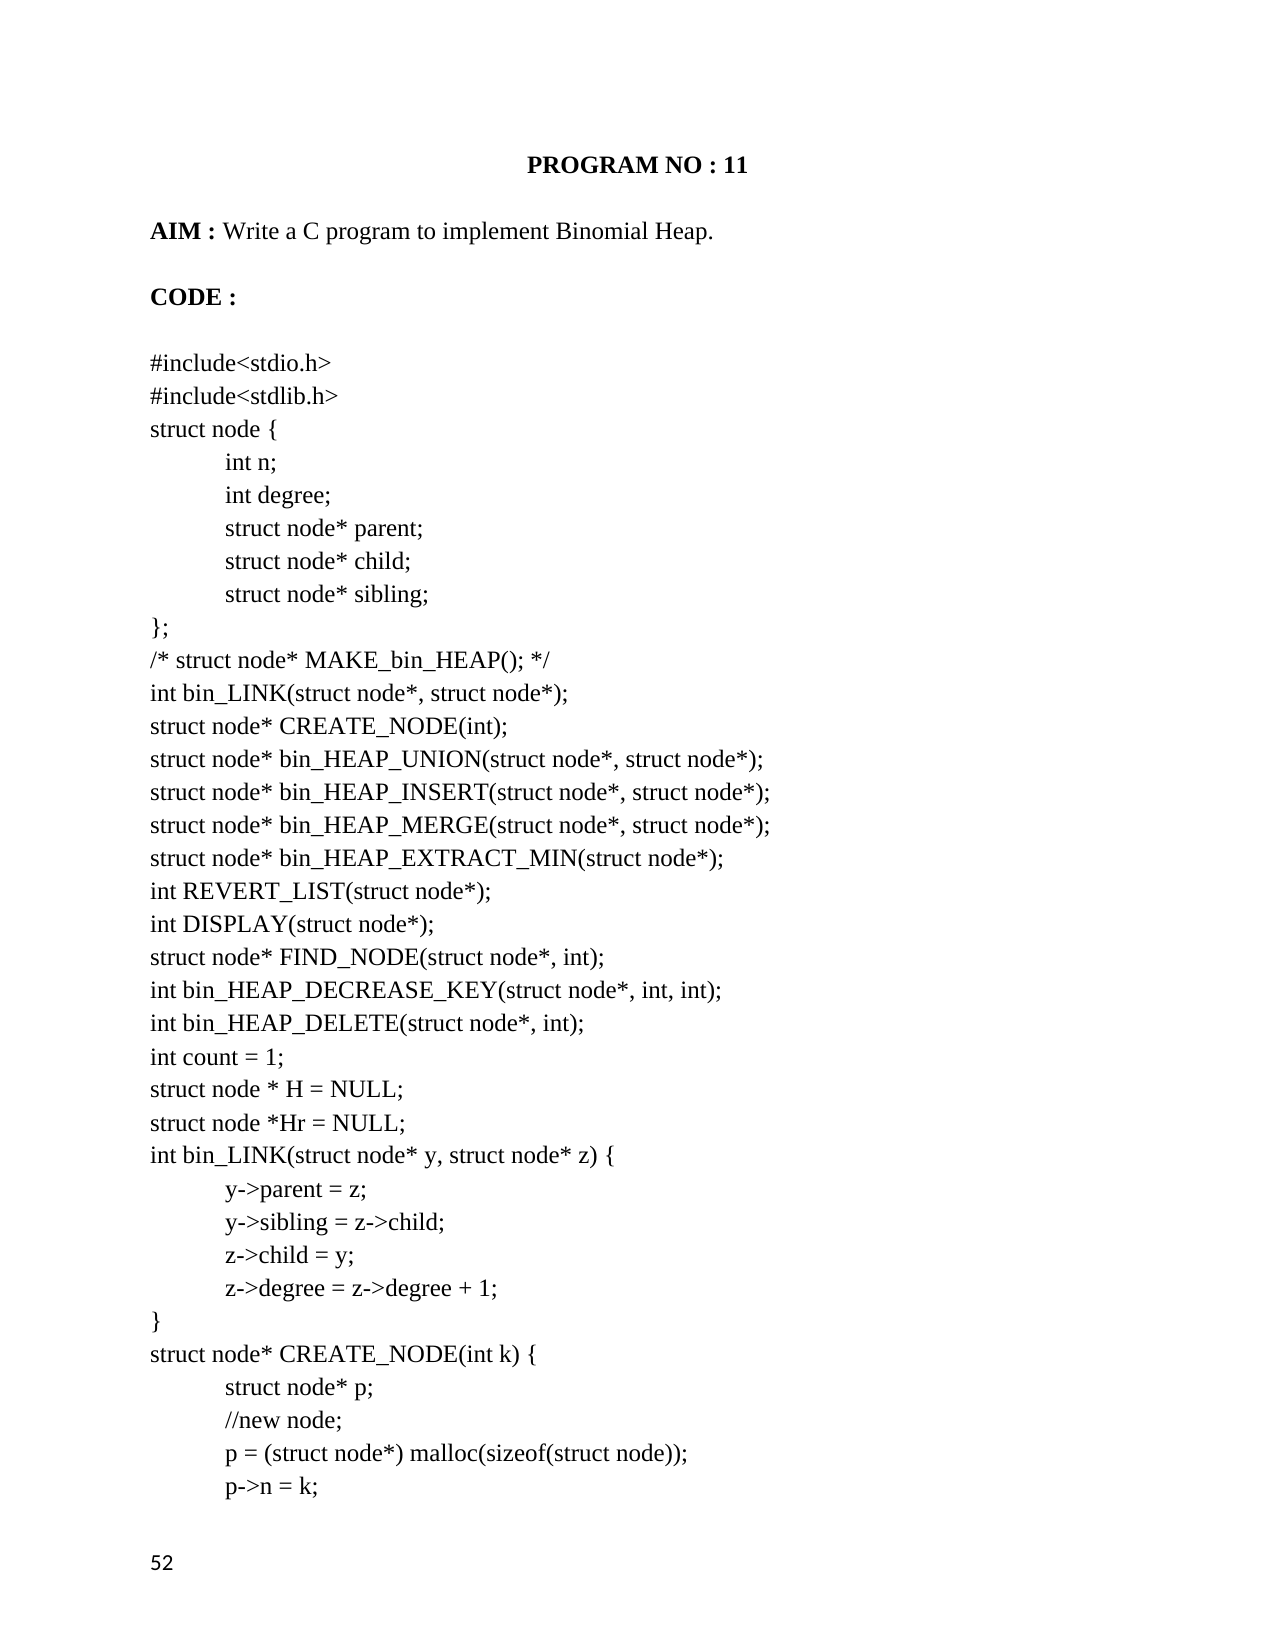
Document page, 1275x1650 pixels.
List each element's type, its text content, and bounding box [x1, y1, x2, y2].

text z->degree = z->degree + 1; [150, 1273, 1125, 1301]
text }; [150, 612, 1125, 641]
text /* struct node* MAKE_bin_HEAP(); */ [150, 645, 1125, 674]
text int REVERT_LIST(struct node*); [150, 876, 1125, 905]
text #include<stdio.h> [150, 348, 1125, 377]
text struct node* bin_HEAP_MERGE(struct node*, struct node*); [150, 810, 1125, 839]
text int bin_LINK(struct node*, struct node*); [150, 678, 1125, 707]
text int DISPLAY(struct node*); [150, 909, 1125, 938]
text int count = 1; [150, 1042, 1125, 1070]
text struct node { [150, 414, 1125, 443]
text struct node * H = NULL; [150, 1074, 1125, 1103]
text y->sibling = z->child; [150, 1207, 1125, 1235]
text struct node* p; [150, 1372, 1125, 1401]
text struct node* CREATE_NODE(int k) { [150, 1339, 1125, 1367]
text struct node* bin_HEAP_EXTRACT_MIN(struct node*); [150, 843, 1125, 872]
text int bin_HEAP_DELETE(struct node*, int); [150, 1008, 1125, 1037]
text #include<stdlib.h> [150, 381, 1125, 410]
text //new node; [150, 1405, 1125, 1433]
text struct node *Hr = NULL; [150, 1108, 1125, 1136]
text PROGRAM NO : 11 [150, 150, 1125, 179]
text int bin_HEAP_DECREASE_KEY(struct node*, int, int); [150, 976, 1125, 1004]
text struct node* parent; [150, 513, 1125, 542]
text int n; [150, 447, 1125, 476]
text CODE : [150, 282, 1125, 311]
text z->child = y; [150, 1240, 1125, 1268]
text int degree; [150, 480, 1125, 509]
text p = (struct node*) malloc(sizeof(struct node)); [150, 1438, 1125, 1467]
text struct node* bin_HEAP_UNION(struct node*, struct node*); [150, 744, 1125, 773]
text } [150, 1306, 1125, 1334]
text struct node* child; [150, 546, 1125, 575]
text struct node* CREATE_NODE(int); [150, 711, 1125, 740]
text struct node* FIND_NODE(struct node*, int); [150, 942, 1125, 971]
text AIM : Write a C program to implement Binomial Heap. [150, 216, 1125, 245]
text p->n = k; [150, 1471, 1125, 1499]
text struct node* sibling; [150, 579, 1125, 608]
text struct node* bin_HEAP_INSERT(struct node*, struct node*); [150, 777, 1125, 806]
text int bin_LINK(struct node* y, struct node* z) { [150, 1141, 1125, 1169]
text y->parent = z; [150, 1174, 1125, 1202]
